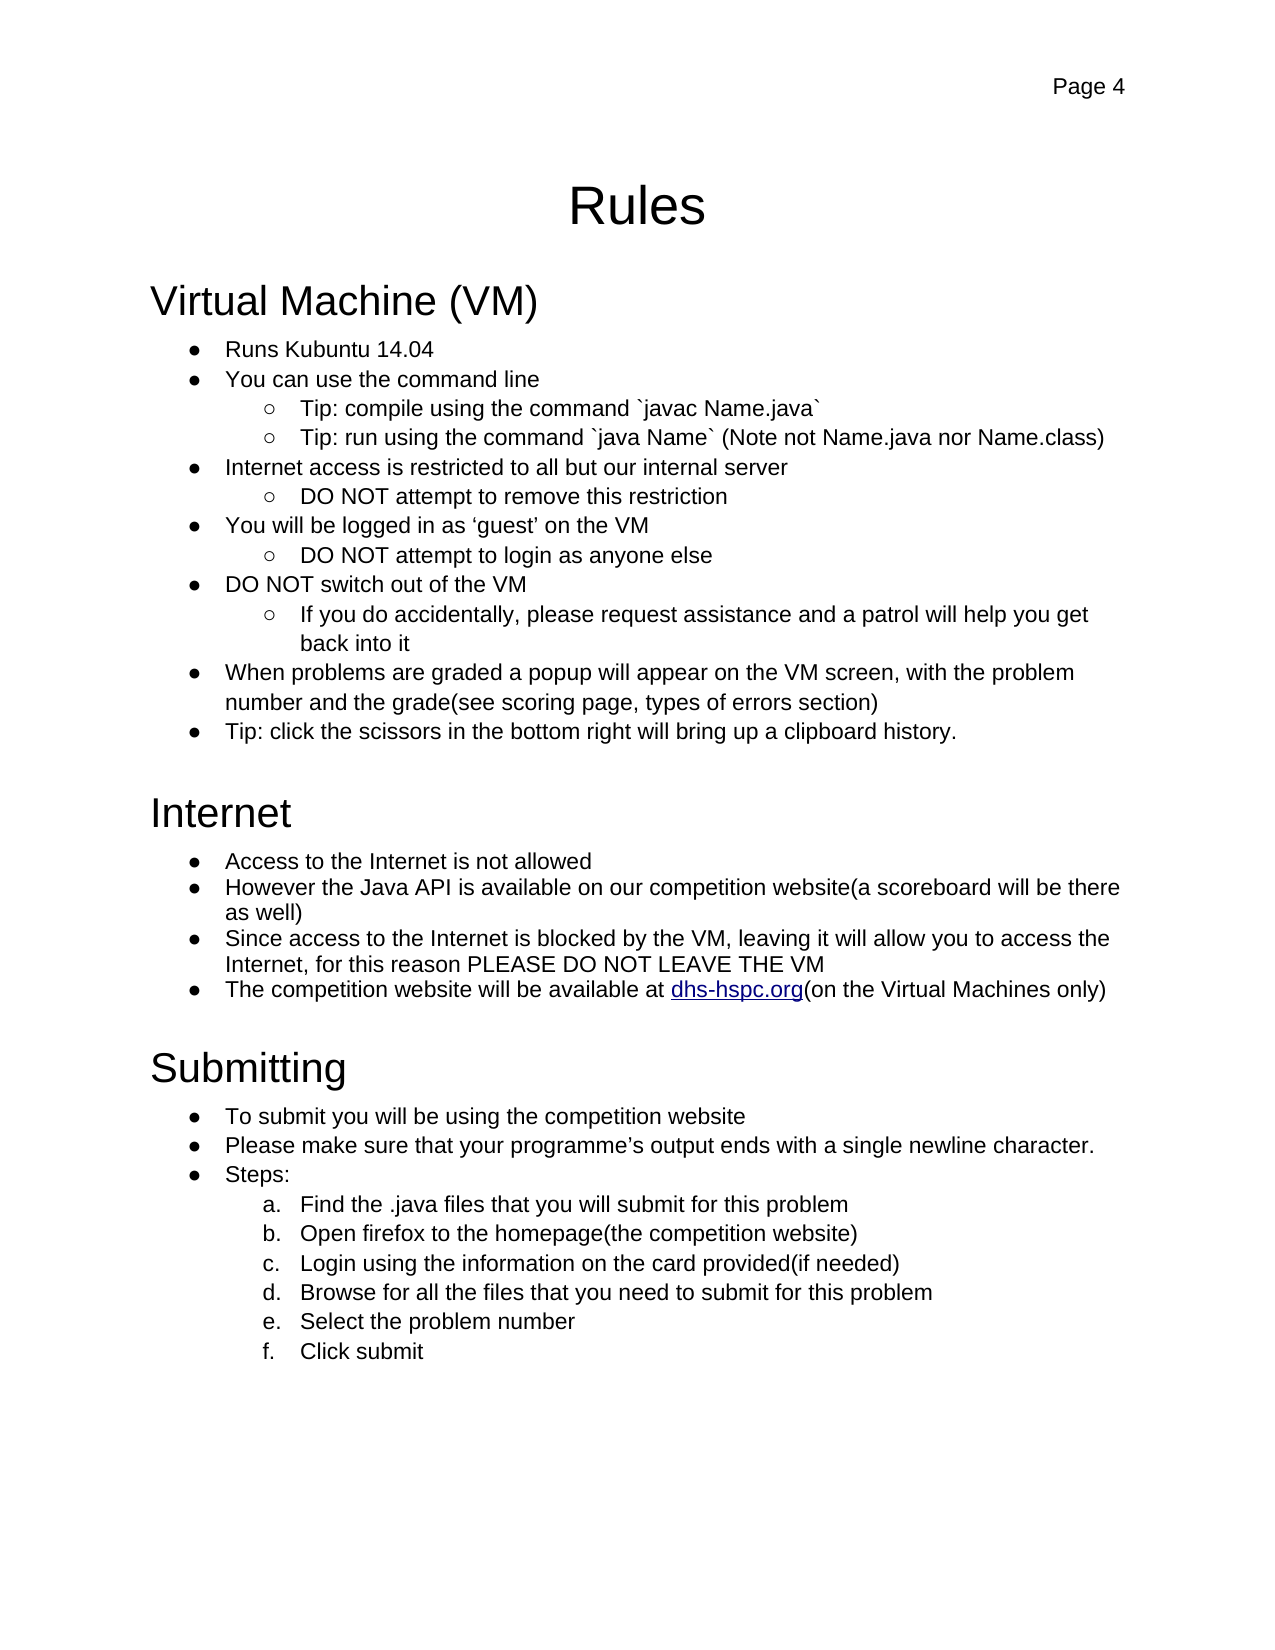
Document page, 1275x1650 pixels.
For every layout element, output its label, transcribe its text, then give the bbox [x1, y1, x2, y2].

list You can use the command line [187, 366, 1125, 392]
list Tip: click the scissors in the bottom right will bring up a clipboard history. [187, 719, 1125, 744]
list Please make sure that your programme’s output ends with a single newline character. [187, 1133, 1125, 1158]
list Browse for all the files that you need to submit for this problem [262, 1279, 1125, 1305]
list The competition website will be available at dhs-hspc.org(on the Virtual Machines only) [187, 977, 1125, 1003]
subtitle Submitting [150, 1044, 1125, 1091]
list Find the .java files that you will submit for this problem [262, 1191, 1125, 1217]
list DO NOT attempt to login as anyone else [262, 542, 1125, 568]
list Tip: compile using the command `javac Name.java` [262, 396, 1125, 421]
list Internet access is restricted to all but our internal server [187, 454, 1125, 480]
list Select the problem number [262, 1309, 1125, 1334]
subtitle Virtual Machine (VM) [150, 278, 1125, 324]
list Login using the information on the card provided(if needed) [262, 1250, 1125, 1276]
title Rules [150, 176, 1125, 236]
list Since access to the Internet is blocked by the VM, leaving it will allow you to access the Internet, for this reason PLEASE DO NOT LEAVE THE VM [187, 926, 1125, 977]
subtitle Internet [150, 790, 1125, 836]
list When problems are graded a popup will appear on the VM screen, with the problem number and the grade(see scoring page, types of errors section) [187, 660, 1125, 715]
list If you do accidentally, please request assistance and a patrol will help you get back into it [262, 601, 1125, 656]
list DO NOT attempt to remove this restriction [262, 484, 1125, 509]
list Steps: [187, 1162, 1125, 1188]
list You will be logged in as ‘guest’ on the VM [187, 513, 1125, 539]
list DO NOT switch out of the VM [187, 572, 1125, 597]
list Access to the Internet is not allowed [187, 849, 1125, 874]
list To submit you will be using the competition website [187, 1103, 1125, 1129]
list Tip: run using the command `java Name` (Note not Name.java nor Name.class) [262, 425, 1125, 451]
list Open firefox to the homepage(the competition website) [262, 1221, 1125, 1246]
list Click submit [262, 1338, 1125, 1364]
list However the Java API is available on our competition website(a scoreboard will be there as well) [187, 874, 1125, 926]
list Runs Kubuntu 14.04 [187, 337, 1125, 362]
